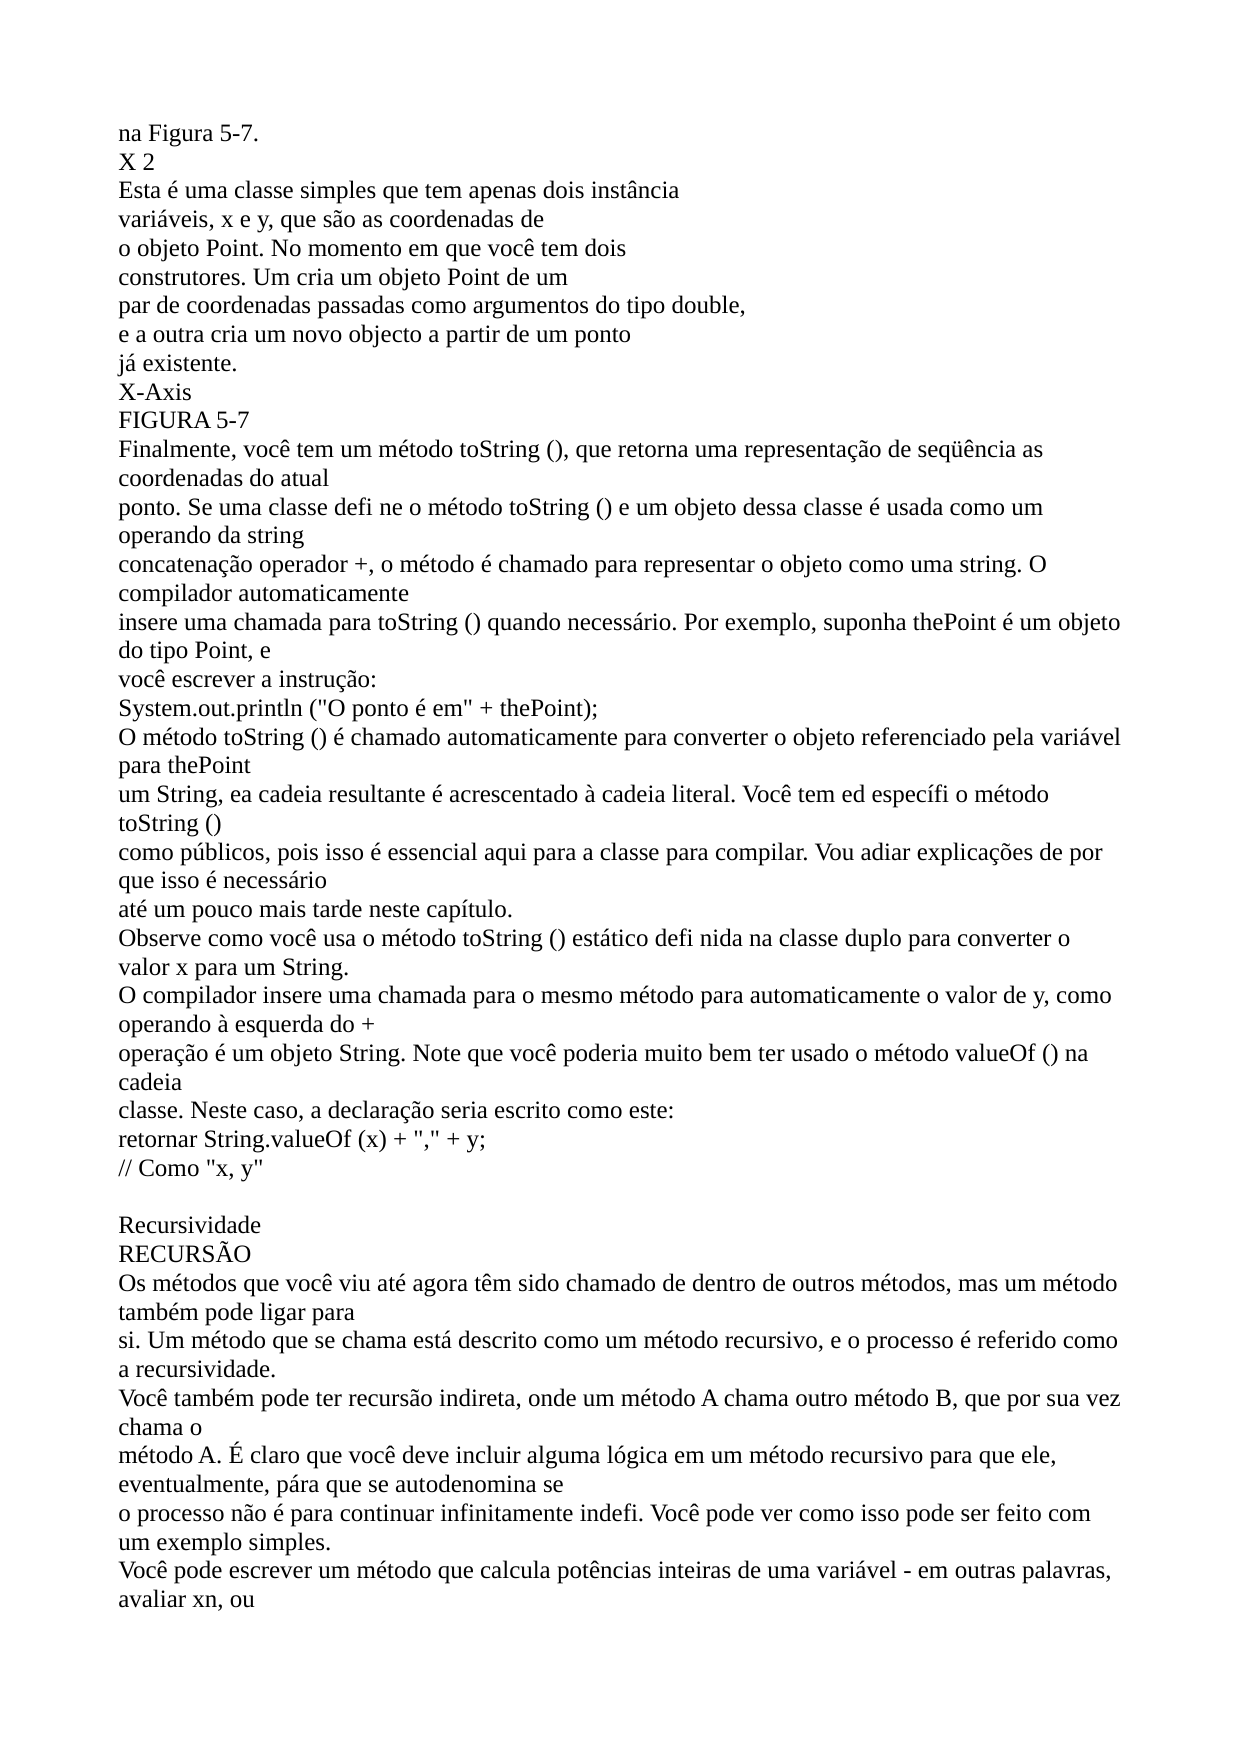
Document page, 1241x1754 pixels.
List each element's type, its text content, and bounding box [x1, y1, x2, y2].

text como públicos, pois isso é essencial aqui para a classe para compilar. Vou adiar explicações de por que isso é necessário [118, 837, 1122, 894]
text ponto. Se uma classe defi ne o método toString () e um objeto dessa classe é usada como um operando da string [118, 492, 1122, 549]
text Você também pode ter recursão indireta, onde um método A chama outro método B, que por sua vez chama o [118, 1383, 1122, 1441]
text Esta é uma classe simples que tem apenas dois instância [118, 176, 1122, 204]
text Finalmente, você tem um método toString (), que retorna uma representação de seqüência as coordenadas do atual [118, 434, 1122, 492]
text método A. É claro que você deve incluir alguma lógica em um método recursivo para que ele, eventualmente, pára que se autodenomina se [118, 1441, 1122, 1498]
text um String, ea cadeia resultante é acrescentado à cadeia literal. Você tem ed específi o método toString () [118, 779, 1122, 837]
text Os métodos que você viu até agora têm sido chamado de dentro de outros métodos, mas um método também pode ligar para [118, 1268, 1122, 1326]
text o processo não é para continuar infinitamente indefi. Você pode ver como isso pode ser feito com um exemplo simples. [118, 1498, 1122, 1556]
text classe. Neste caso, a declaração seria escrito como este: [118, 1096, 1122, 1124]
text O método toString () é chamado automaticamente para converter o objeto referenciado pela variável para thePoint [118, 722, 1122, 779]
text insere uma chamada para toString () quando necessário. Por exemplo, suponha thePoint é um objeto do tipo Point, e [118, 607, 1122, 664]
text e a outra cria um novo objecto a partir de um ponto [118, 319, 1122, 348]
text operação é um objeto String. Note que você poderia muito bem ter usado o método valueOf () na cadeia [118, 1038, 1122, 1096]
text o objeto Point. No momento em que você tem dois [118, 233, 1122, 262]
text Você pode escrever um método que calcula potências inteiras de uma variável - em outras palavras, avaliar xn, ou [118, 1556, 1122, 1613]
text RECURSÃO [118, 1239, 1122, 1268]
text O compilador insere uma chamada para o mesmo método para automaticamente o valor de y, como operando à esquerda do + [118, 981, 1122, 1038]
text par de coordenadas passadas como argumentos do tipo double, [118, 291, 1122, 319]
text você escrever a instrução: [118, 664, 1122, 693]
text Recursividade [118, 1211, 1122, 1239]
text FIGURA 5-7 [118, 406, 1122, 434]
text construtores. Um cria um objeto Point de um [118, 262, 1122, 291]
text Observe como você usa o método toString () estático defi nida na classe duplo para converter o valor x para um String. [118, 923, 1122, 981]
text já existente. [118, 348, 1122, 377]
text retornar String.valueOf (x) + "," + y; [118, 1124, 1122, 1153]
text // Como "x, y" [118, 1153, 1122, 1182]
text até um pouco mais tarde neste capítulo. [118, 894, 1122, 923]
text si. Um método que se chama está descrito como um método recursivo, e o processo é referido como a recursividade. [118, 1326, 1122, 1383]
text concatenação operador +, o método é chamado para representar o objeto como uma string. O compilador automaticamente [118, 549, 1122, 607]
text System.out.println ("O ponto é em" + thePoint); [118, 693, 1122, 722]
text na Figura 5-7. [118, 118, 1122, 147]
text X-Axis [118, 377, 1122, 406]
text X 2 [118, 147, 1122, 176]
text variáveis, x e y, que são as coordenadas de [118, 204, 1122, 233]
